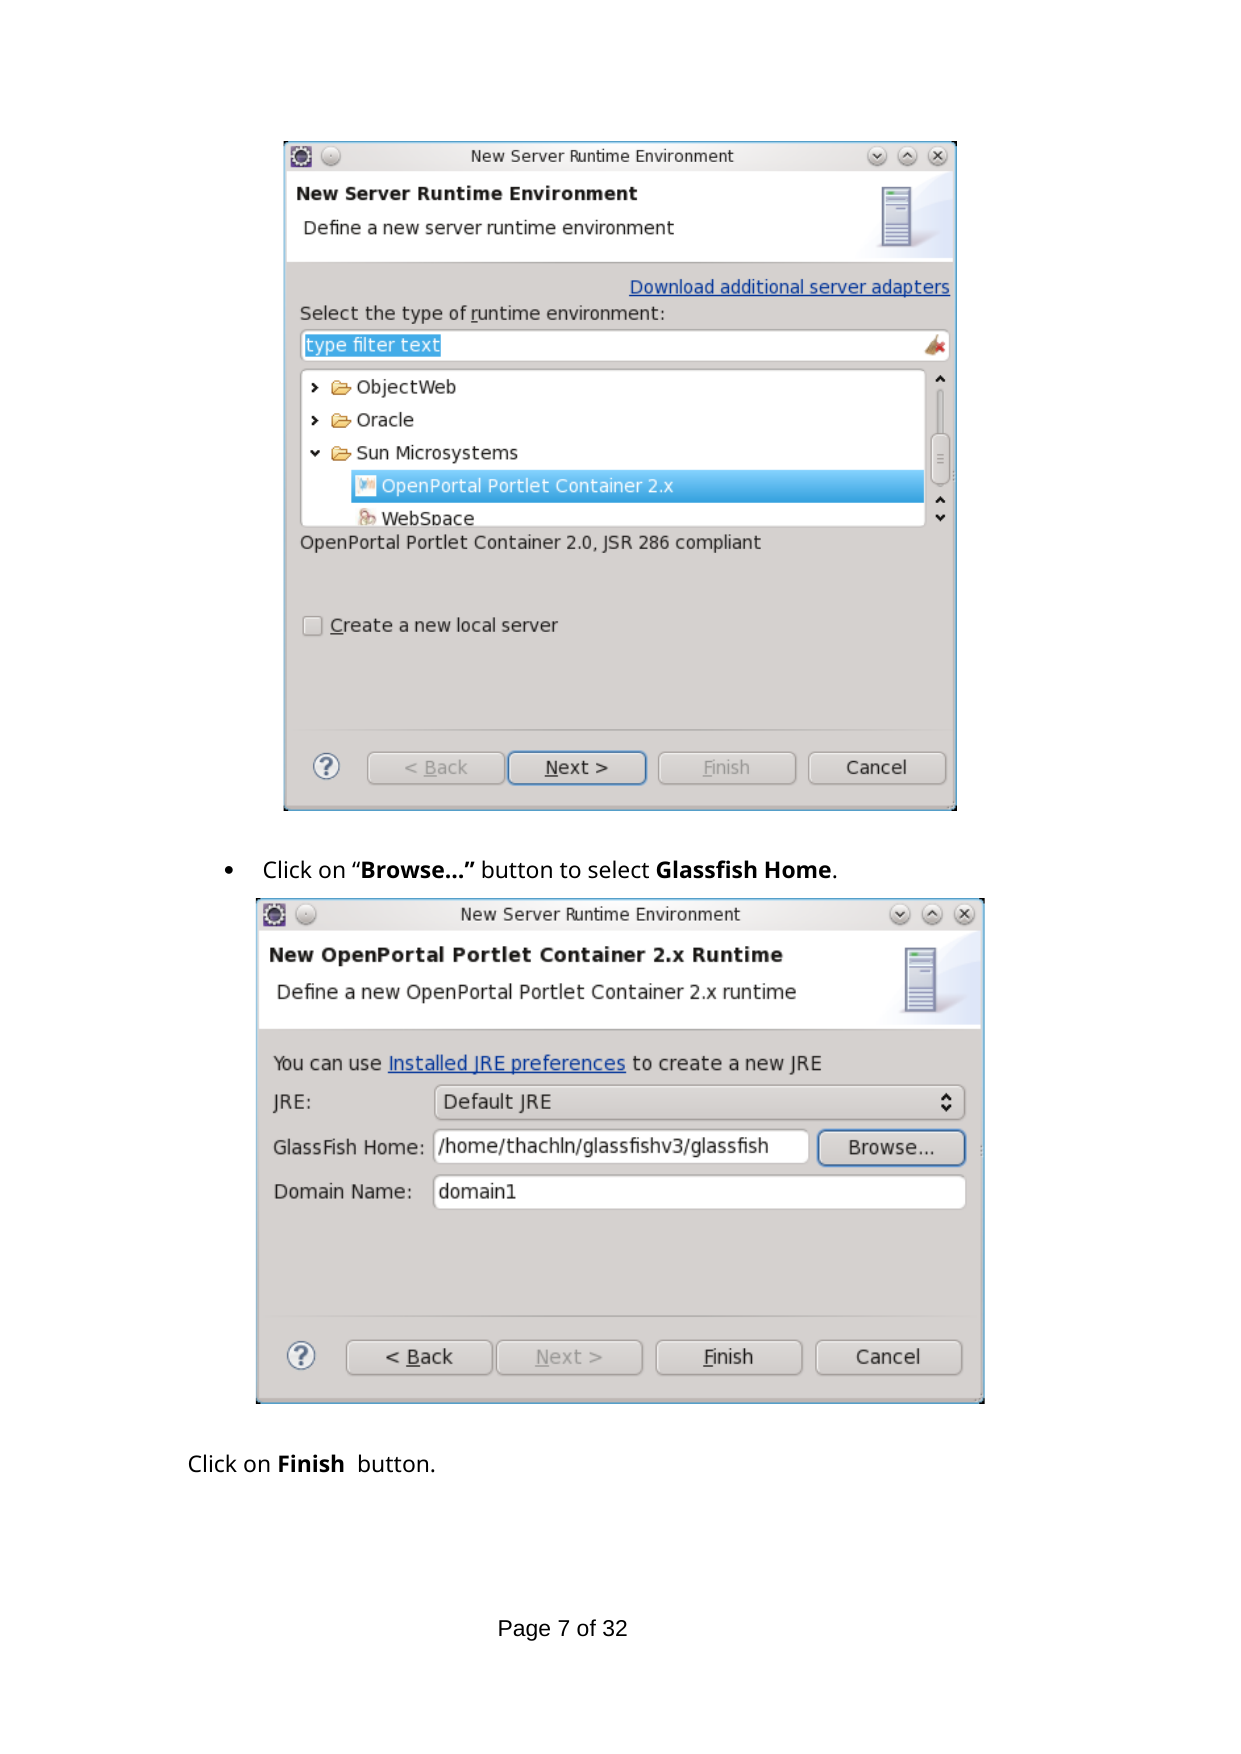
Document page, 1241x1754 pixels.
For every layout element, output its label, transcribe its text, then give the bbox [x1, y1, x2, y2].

text Click on Finish button. [187, 1448, 1128, 1479]
list Click on “Browse…” button to select Glassfish Home. [225, 854, 1128, 886]
picture [283, 141, 957, 811]
picture [255, 898, 985, 1404]
